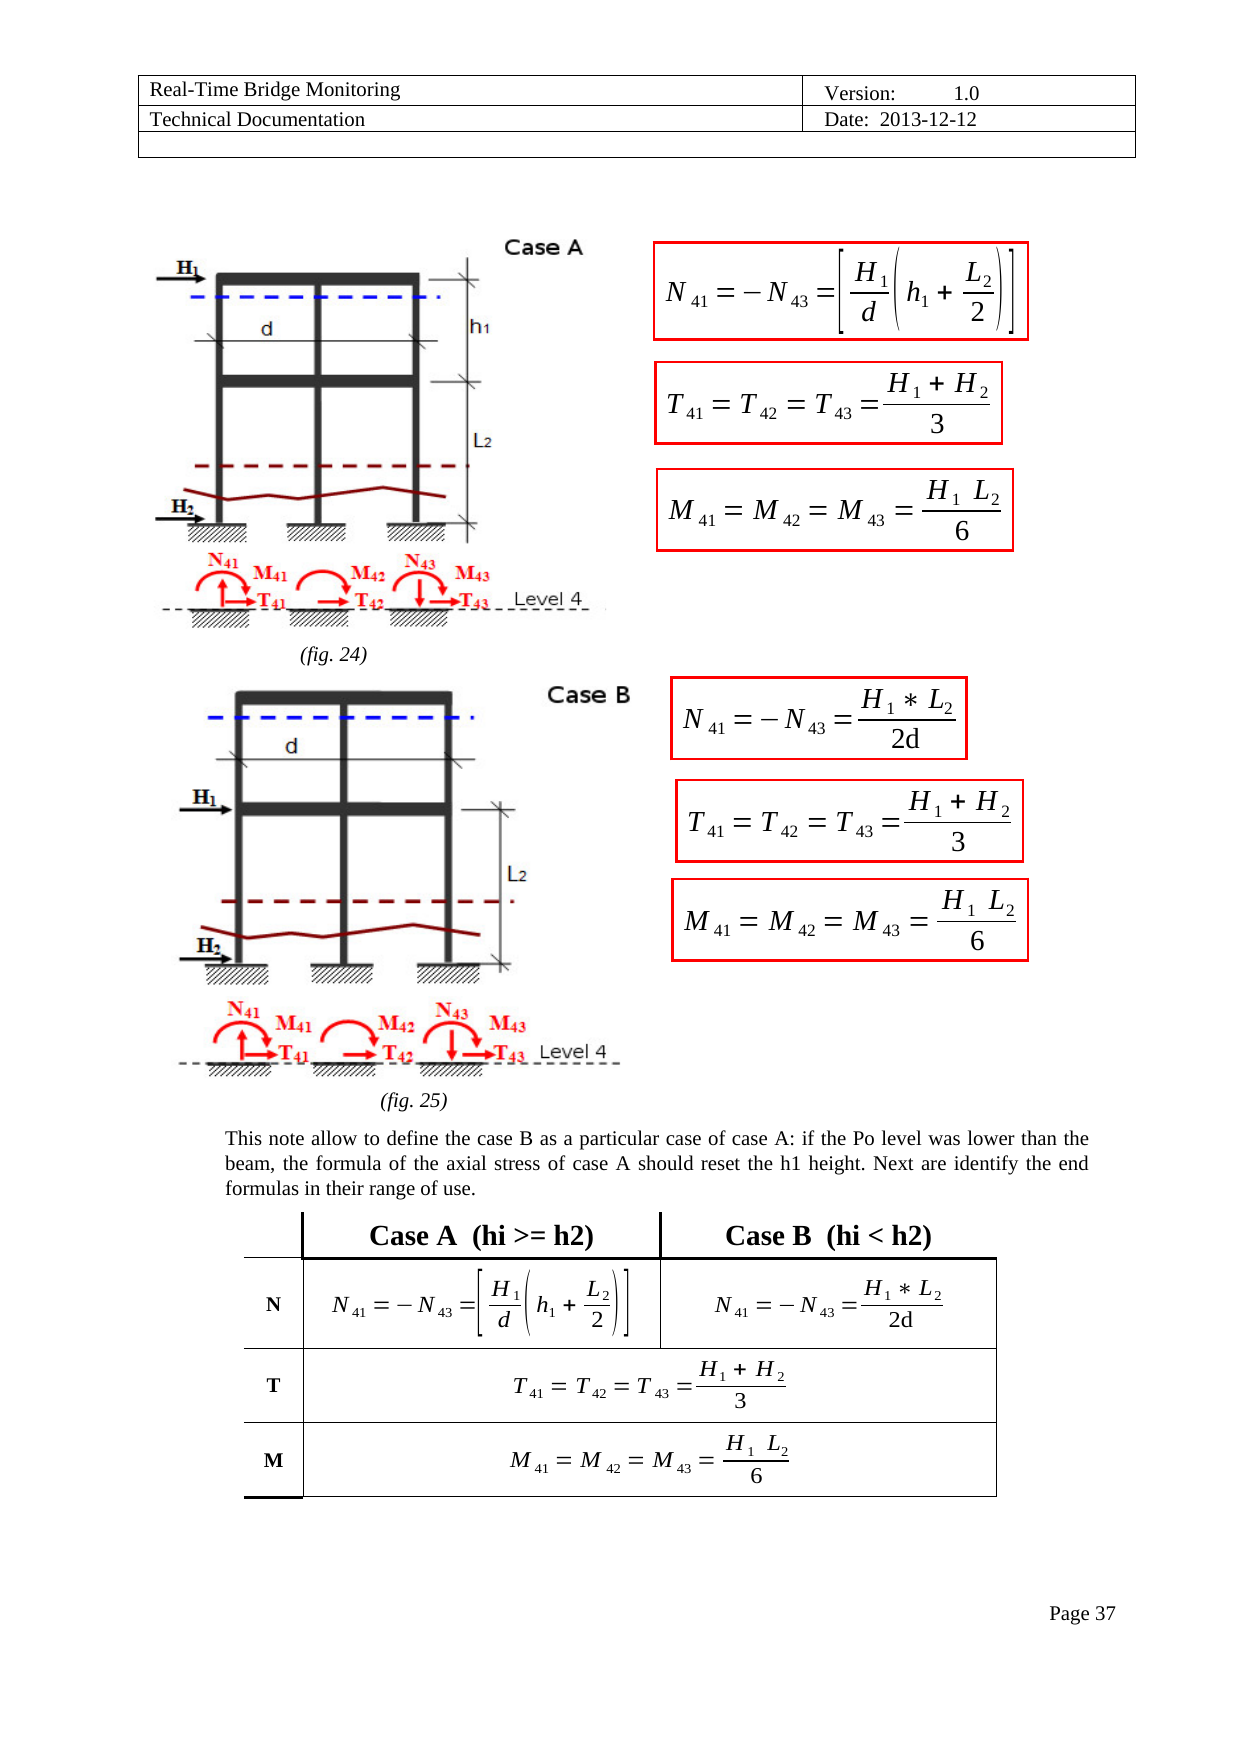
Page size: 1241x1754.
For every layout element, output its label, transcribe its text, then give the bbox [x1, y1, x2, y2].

text (fig. 24) [225, 224, 1090, 666]
table_cell [304, 1423, 996, 1496]
table_header Case B (hi < h2) [662, 1212, 996, 1257]
table_cell N [244, 1258, 303, 1347]
table_cell M [244, 1423, 303, 1496]
text (fig. 25) [225, 791, 1090, 1112]
table_cell T [244, 1349, 303, 1422]
picture [170, 676, 644, 1088]
table_header [244, 1212, 301, 1257]
table_cell [304, 1349, 996, 1422]
picture [133, 230, 607, 642]
table_cell [661, 1260, 996, 1347]
table_cell [304, 1260, 660, 1347]
text This note allow to define the case B as a particular case of case A: if the Po level was lower than the beam, the formula of the axial stress of case A should reset the h1 height. Next are identify the end formulas in their range of use. [225, 1125, 1090, 1200]
table_header Case A (hi >= h2) [304, 1212, 659, 1257]
